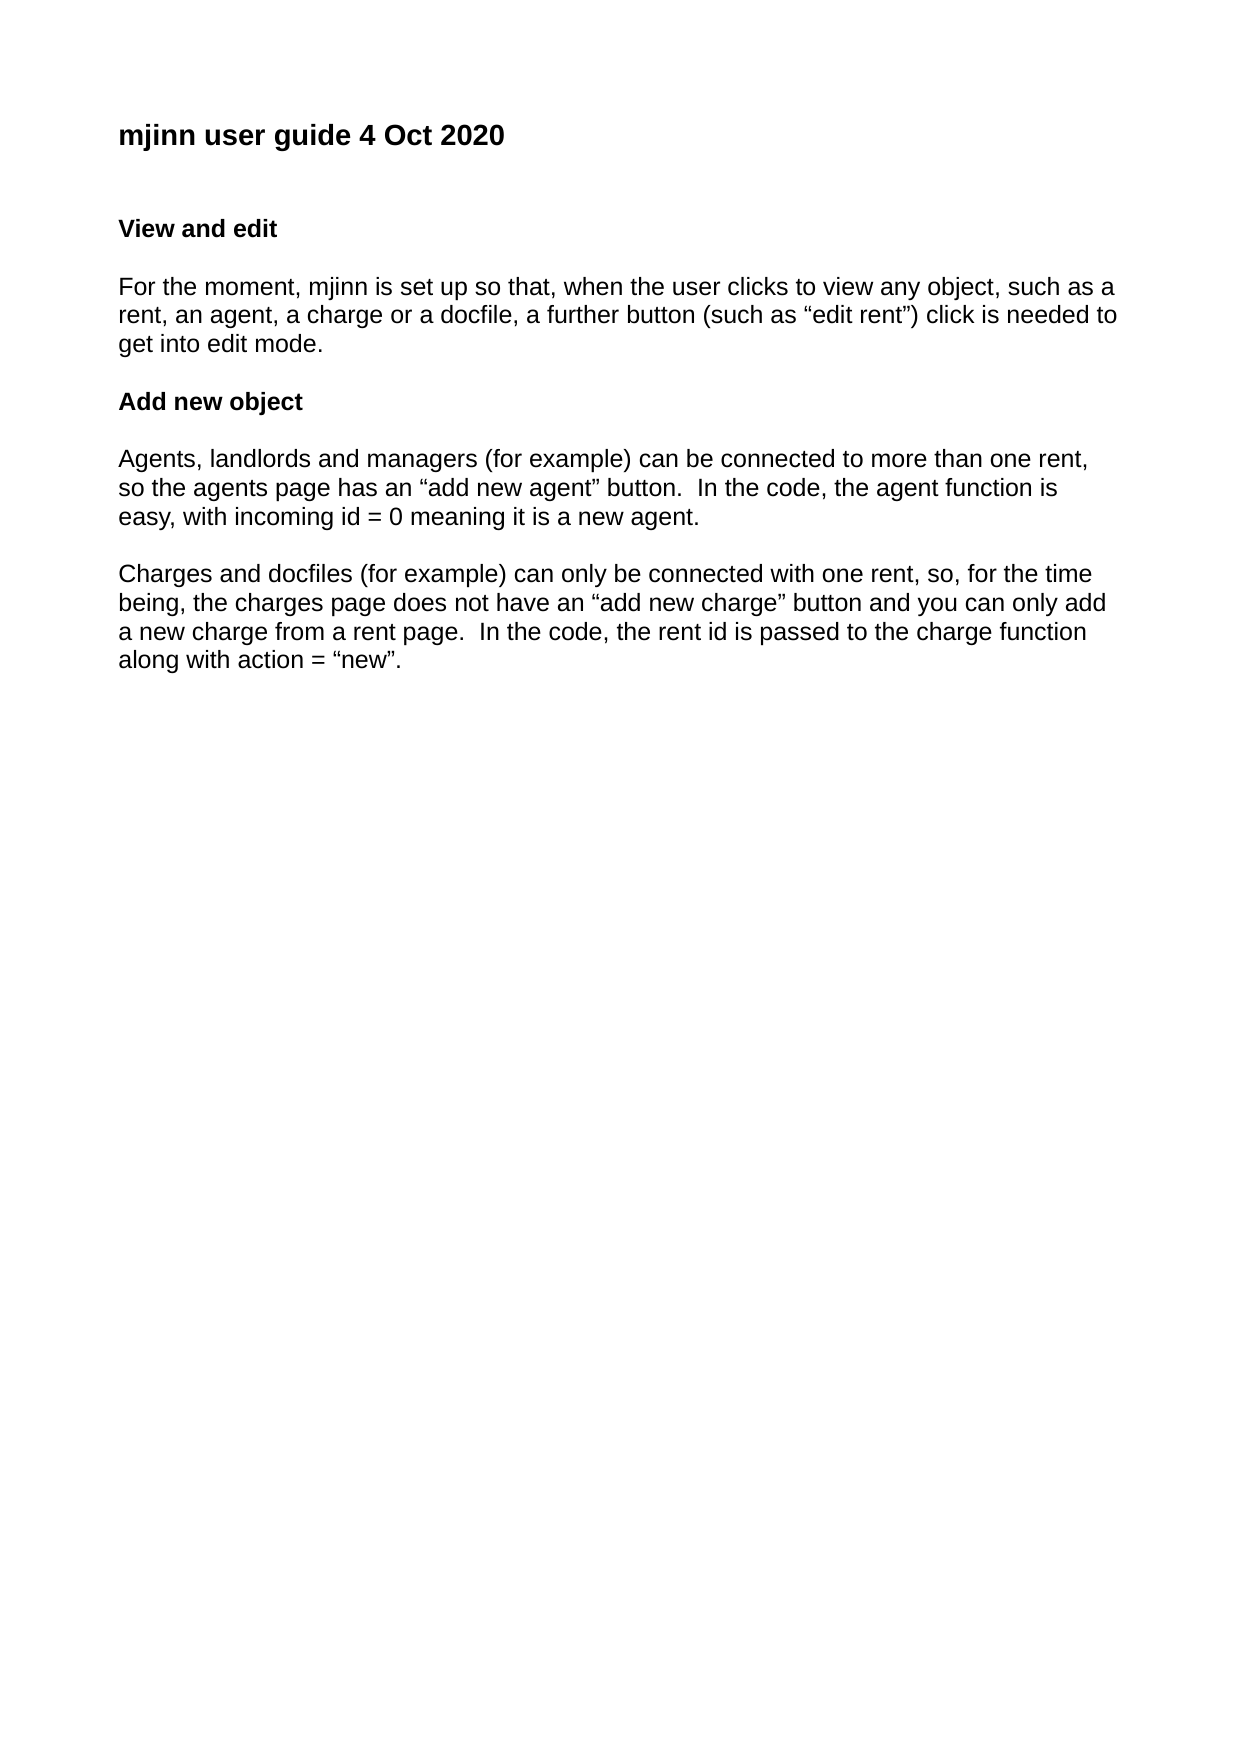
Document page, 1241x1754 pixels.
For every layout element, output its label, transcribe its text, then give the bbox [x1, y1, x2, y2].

text Agents, landlords and managers (for example) can be connected to more than one rent, so the agents page has an “add new agent” button. In the code, the agent function is easy, with incoming id = 0 meaning it is a new agent. [118, 444, 1122, 530]
text For the moment, mjinn is set up so that, when the user clicks to view any object, such as a rent, an agent, a charge or a docfile, a further button (such as “edit rent”) click is needed to get into edit mode. [118, 271, 1122, 358]
text mjinn user guide 4 Oct 2020 [118, 118, 1122, 152]
text Add new object [118, 386, 1122, 415]
text Charges and docfiles (for example) can only be connected with one rent, so, for the time being, the charges page does not have an “add new charge” button and you can only add a new charge from a rent page. In the code, the rent id is passed to the charge function along with action = “new”. [118, 559, 1122, 674]
text View and edit [118, 214, 1122, 243]
